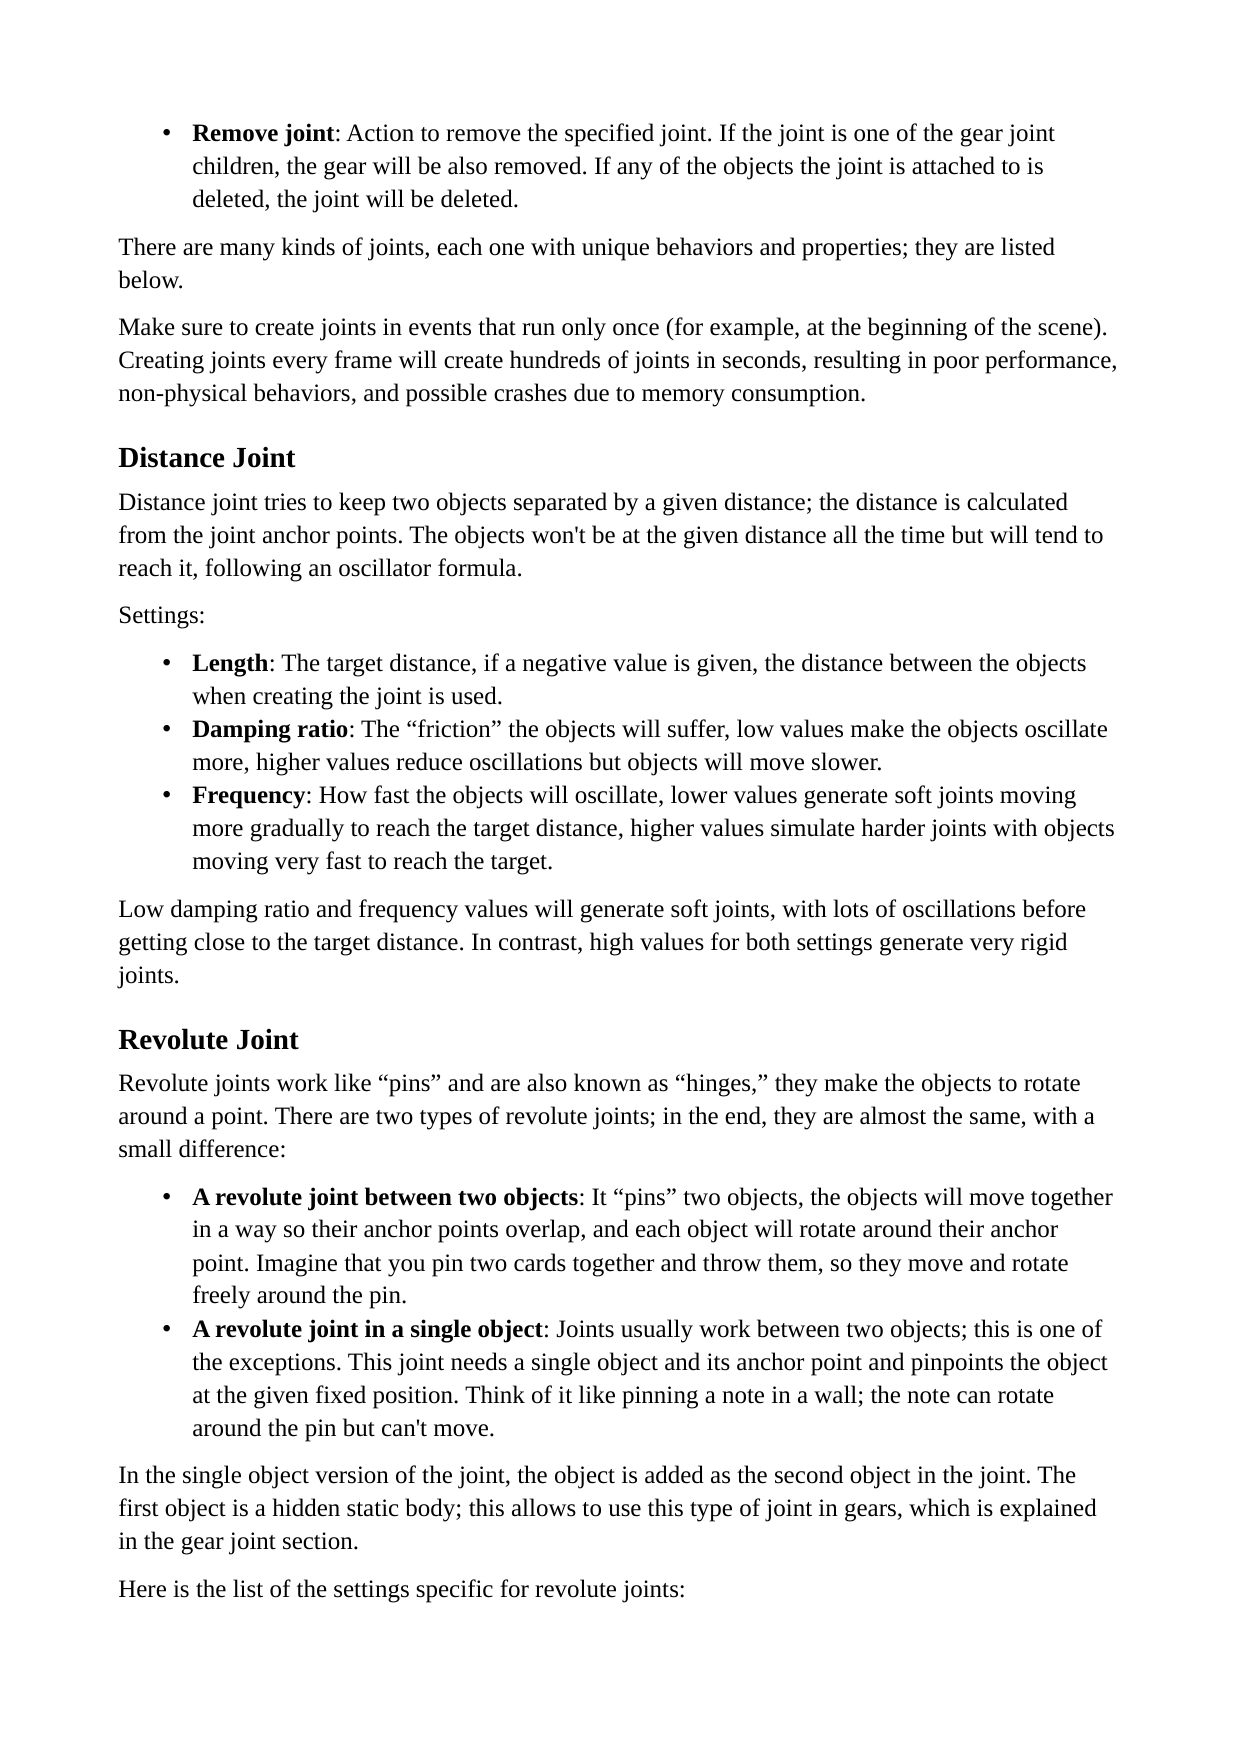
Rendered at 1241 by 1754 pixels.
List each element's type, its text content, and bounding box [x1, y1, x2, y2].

list Remove joint: Action to remove the specified joint. If the joint is one of the gear joint children, the gear will be also removed. If any of the objects the joint is attached to is deleted, the joint will be deleted. [162, 118, 1122, 213]
text Low damping ratio and frequency values will generate soft joints, with lots of oscillations before getting close to the target distance. In contrast, high values for both settings generate very rigid joints. [118, 894, 1122, 988]
text There are many kinds of joints, each one with unique behaviors and properties; they are listed below. [118, 232, 1122, 293]
text Revolute joints work like “pins” and are also known as “hinges,” they make the objects to rotate around a point. There are two types of revolute joints; in the end, they are almost the same, with a small difference: [118, 1068, 1122, 1163]
list Length: The target distance, if a negative value is given, the distance between the objects when creating the joint is used. [162, 648, 1122, 710]
list A revolute joint between two objects: It “pins” two objects, the objects will move together in a way so their anchor points overlap, and each object will rotate around their anchor point. Imagine that you pin two cards together and throw them, so they move and rotate freely around the pin. [162, 1182, 1122, 1309]
text Make sure to create joints in events that run only once (for example, at the beginning of the scene). Creating joints every frame will create hundreds of joints in seconds, resulting in poor performance, non-physical behaviors, and possible crashes due to memory consumption. [118, 312, 1122, 407]
text Distance joint tries to keep two objects separated by a given distance; the distance is calculated from the joint anchor points. The objects won't be at the given distance all the time but will tend to reach it, following an oscillator formula. [118, 487, 1122, 581]
text Here is the list of the settings specific for revolute joints: [118, 1574, 1122, 1603]
subtitle Distance Joint [118, 441, 1122, 474]
text Settings: [118, 600, 1122, 629]
text In the single object version of the joint, the object is added as the second object in the joint. The first object is a hidden static body; this allows to use this type of joint in gears, which is explained in the gear joint section. [118, 1460, 1122, 1555]
subtitle Revolute Joint [118, 1022, 1122, 1055]
list Frequency: How fast the objects will oscillate, lower values generate soft joints moving more gradually to reach the target distance, higher values simulate harder joints with objects moving very fast to reach the target. [162, 780, 1122, 875]
list A revolute joint in a single object: Joints usually work between two objects; this is one of the exceptions. This joint needs a single object and its anchor point and pinpoints the object at the given fixed position. Think of it like pinning a note in a wall; the note can rotate around the pin but can't move. [162, 1314, 1122, 1441]
list Damping ratio: The “friction” the objects will suffer, low values make the objects oscillate more, higher values reduce oscillations but objects will move slower. [162, 714, 1122, 776]
